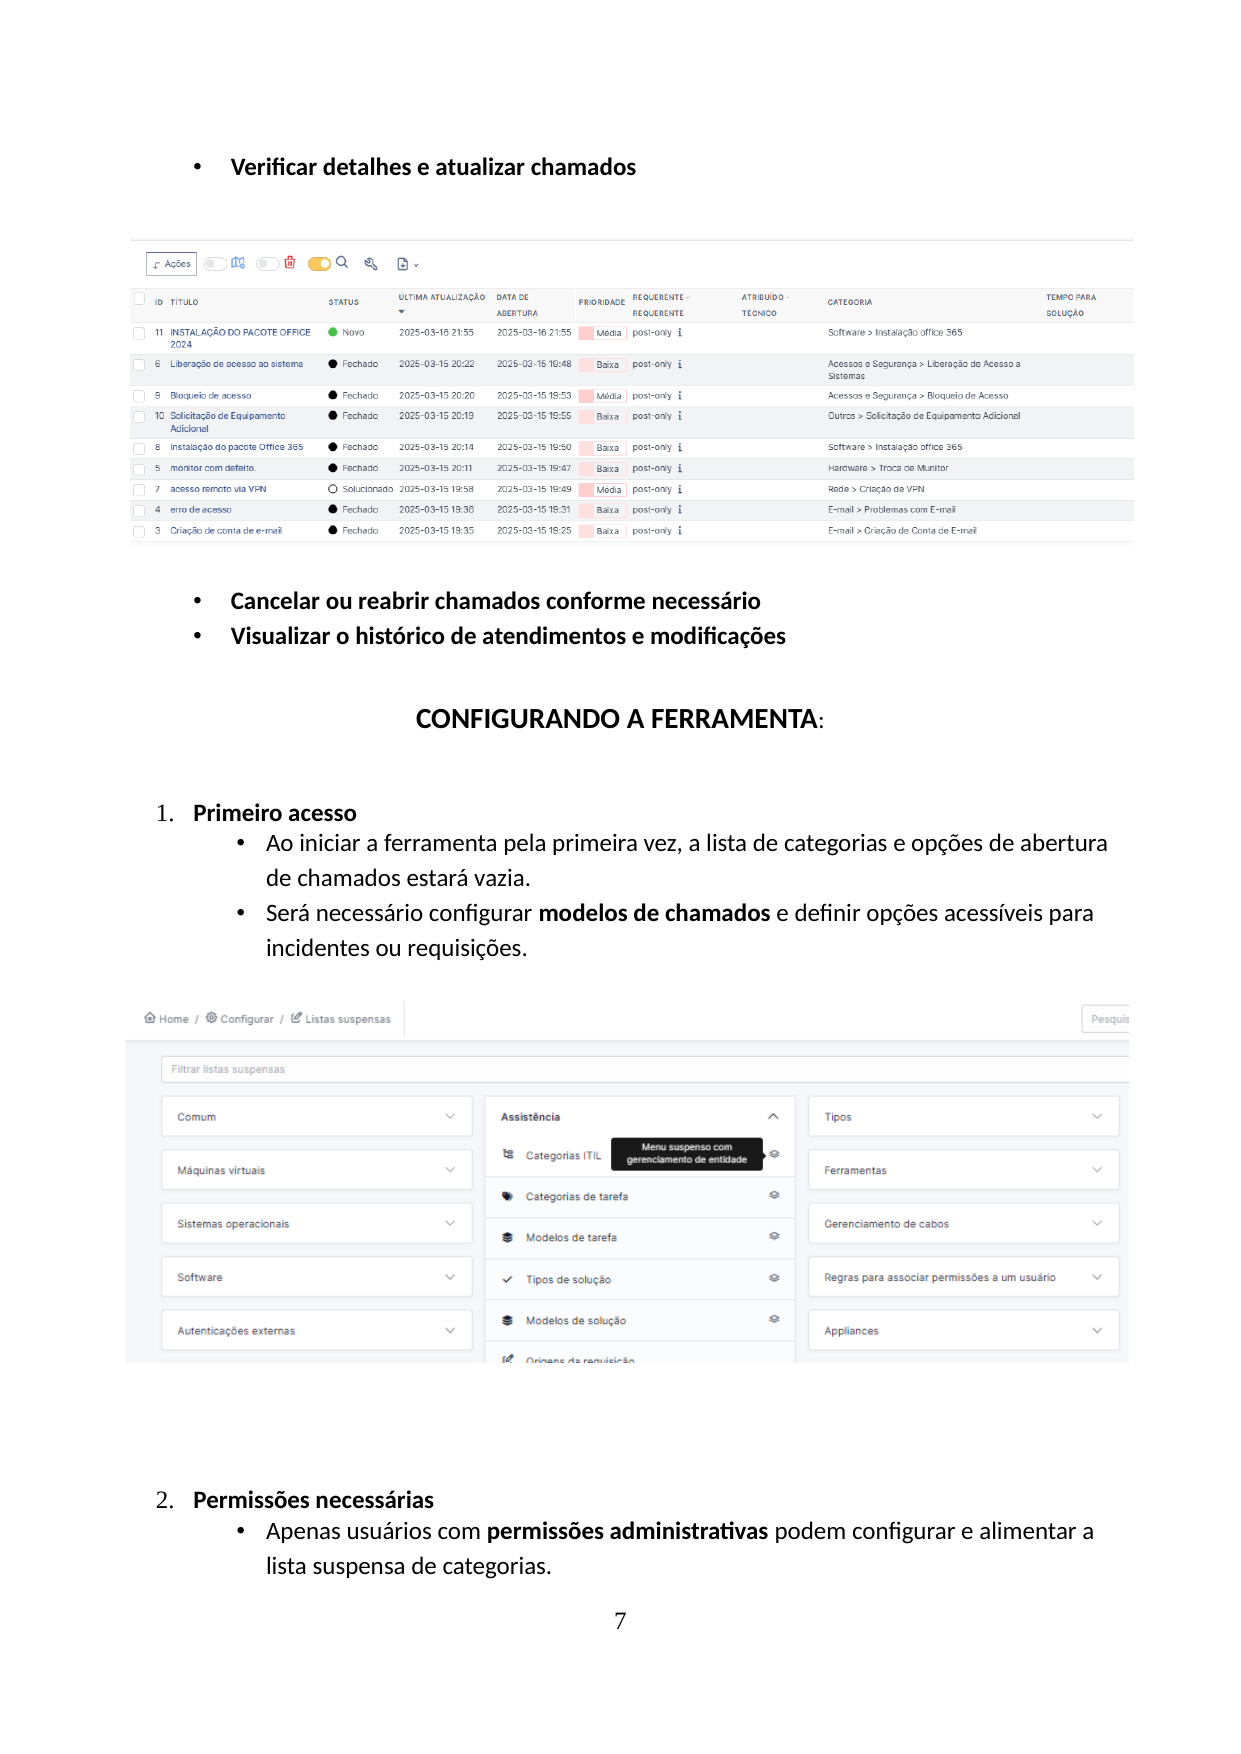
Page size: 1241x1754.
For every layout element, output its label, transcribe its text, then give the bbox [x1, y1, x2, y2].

list Será necessário configurar modelos de chamados e definir opções acessíveis para incidentes ou requisições. [236, 897, 1122, 963]
picture [130, 238, 1135, 546]
picture [125, 999, 1129, 1363]
list Primeiro acesso [156, 797, 1122, 827]
text CONFIGURANDO A FERRAMENTA: [118, 700, 1122, 736]
list Verificar detalhes e atualizar chamados [193, 151, 1122, 182]
list Ao iniciar a ferramenta pela primeira vez, a lista de categorias e opções de abertura de chamados estará vazia. [236, 827, 1122, 893]
list Permissões necessárias [156, 1484, 1122, 1515]
list Cancelar ou reabrir chamados conforme necessário [193, 585, 1122, 616]
list Apenas usuários com permissões administrativas podem configurar e alimentar a lista suspensa de categorias. [236, 1515, 1122, 1580]
list Visualizar o histórico de atendimentos e modificações [193, 620, 1122, 651]
